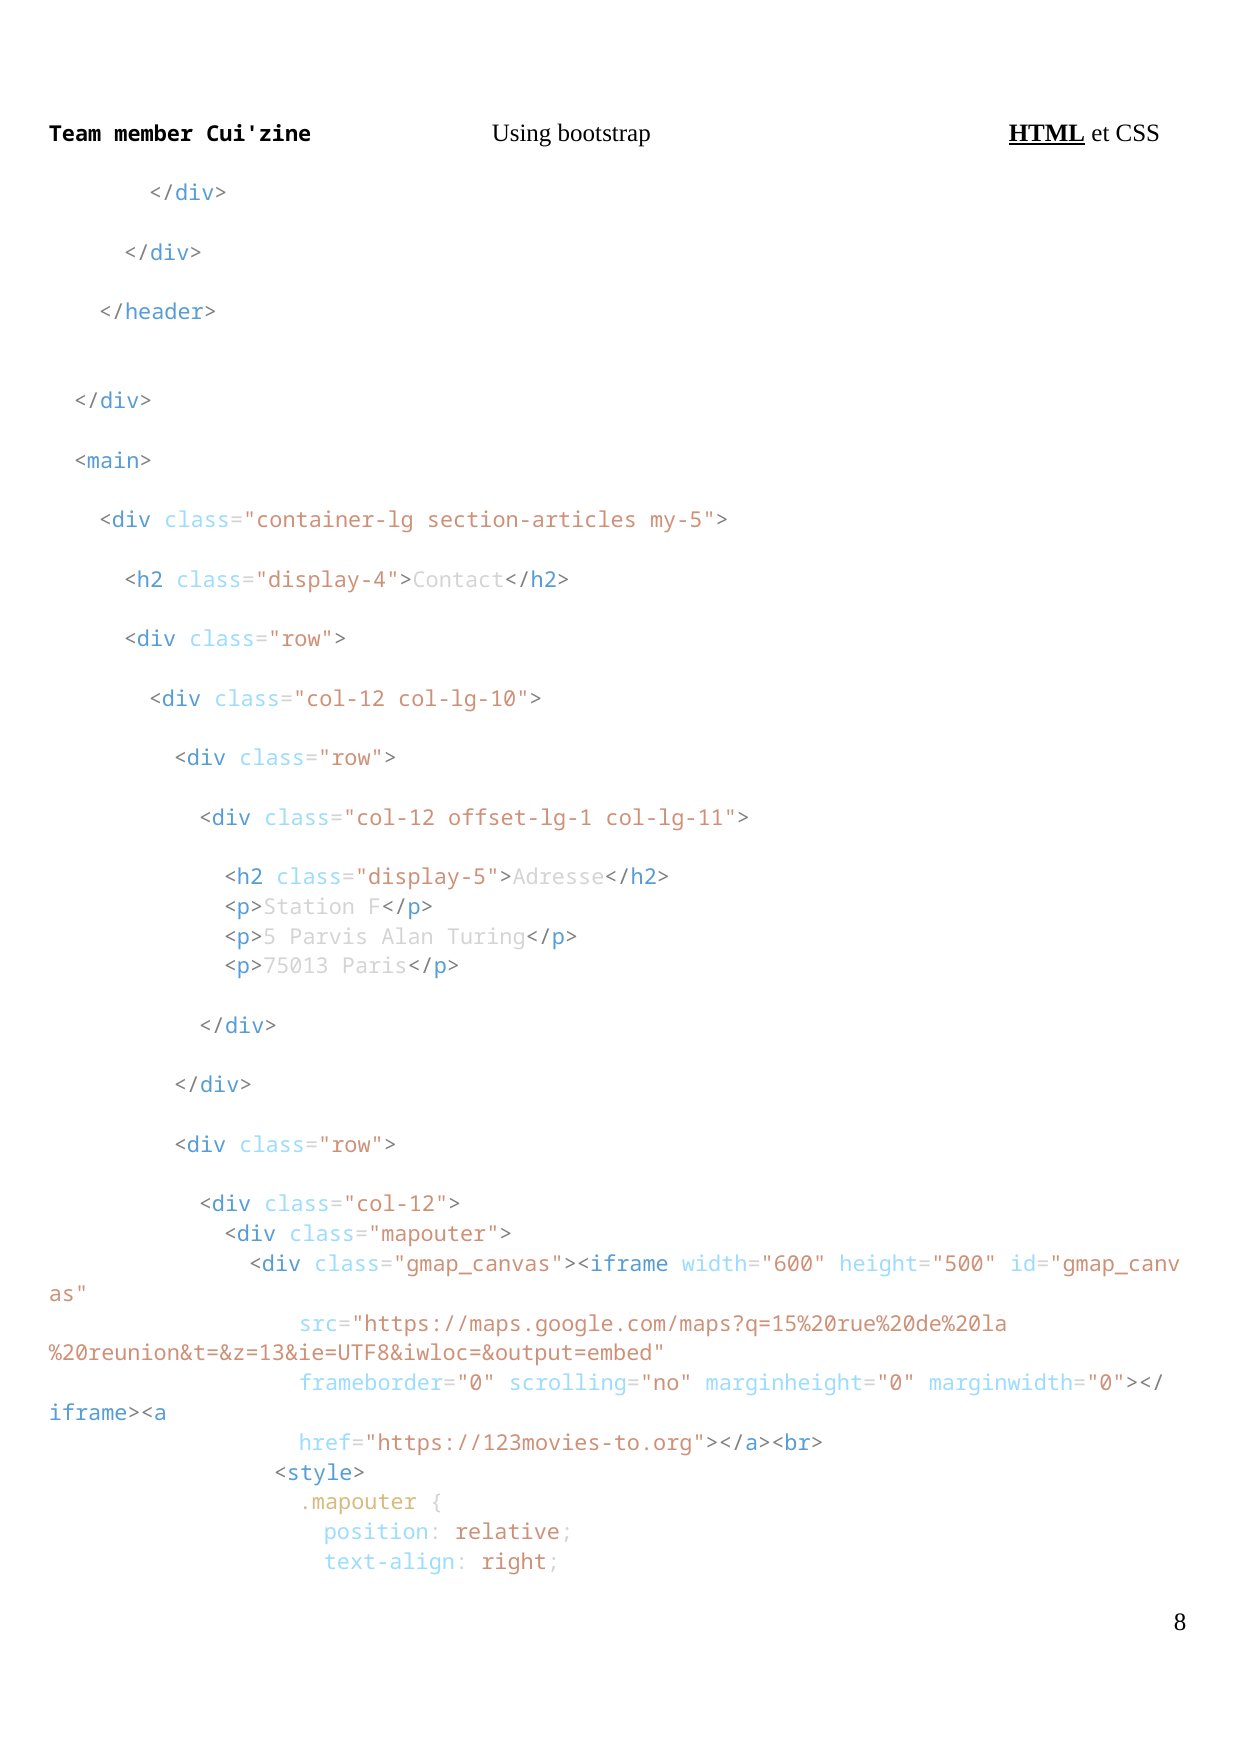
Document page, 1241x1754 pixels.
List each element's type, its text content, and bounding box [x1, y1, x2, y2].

text </div> [48, 1010, 1186, 1040]
text <div class="col-12"> [48, 1188, 1186, 1218]
text <p>Station F</p> [48, 891, 1186, 921]
text </div> [48, 177, 1186, 207]
text </header> [48, 296, 1186, 326]
text <p>5 Parvis Alan Turing</p> [48, 921, 1186, 951]
text <p>75013 Paris</p> [48, 951, 1186, 980]
text text-align: right; [48, 1546, 1186, 1576]
text <style> [48, 1457, 1186, 1486]
text </div> [48, 1069, 1186, 1099]
text <div class="row"> [48, 623, 1186, 653]
text <h2 class="display-4">Contact</h2> [48, 564, 1186, 593]
text <main> [48, 445, 1186, 474]
text </div> [48, 237, 1186, 267]
text .mapouter { [48, 1486, 1186, 1516]
text <div class="col-12 offset-lg-1 col-lg-11"> [48, 802, 1186, 831]
text </div> [48, 385, 1186, 415]
text <h2 class="display-5">Adresse</h2> [48, 861, 1186, 891]
text <div class="row"> [48, 1129, 1186, 1159]
text <div class="col-12 col-lg-10"> [48, 683, 1186, 712]
text frameborder="0" scrolling="no" marginheight="0" marginwidth="0"></iframe><a [48, 1367, 1186, 1427]
text <div class="row"> [48, 742, 1186, 772]
text <div class="container-lg section-articles my-5"> [48, 504, 1186, 534]
text href="https://123movies-to.org"></a><br> [48, 1427, 1186, 1457]
text <div class="mapouter"> [48, 1218, 1186, 1248]
text src="https://maps.google.com/maps?q=15%20rue%20de%20la%20reunion&t=&z=13&ie=UTF8&iwloc=&output=embed" [48, 1308, 1186, 1367]
text position: relative; [48, 1516, 1186, 1546]
text <div class="gmap_canvas"><iframe width="600" height="500" id="gmap_canvas" [48, 1248, 1186, 1308]
